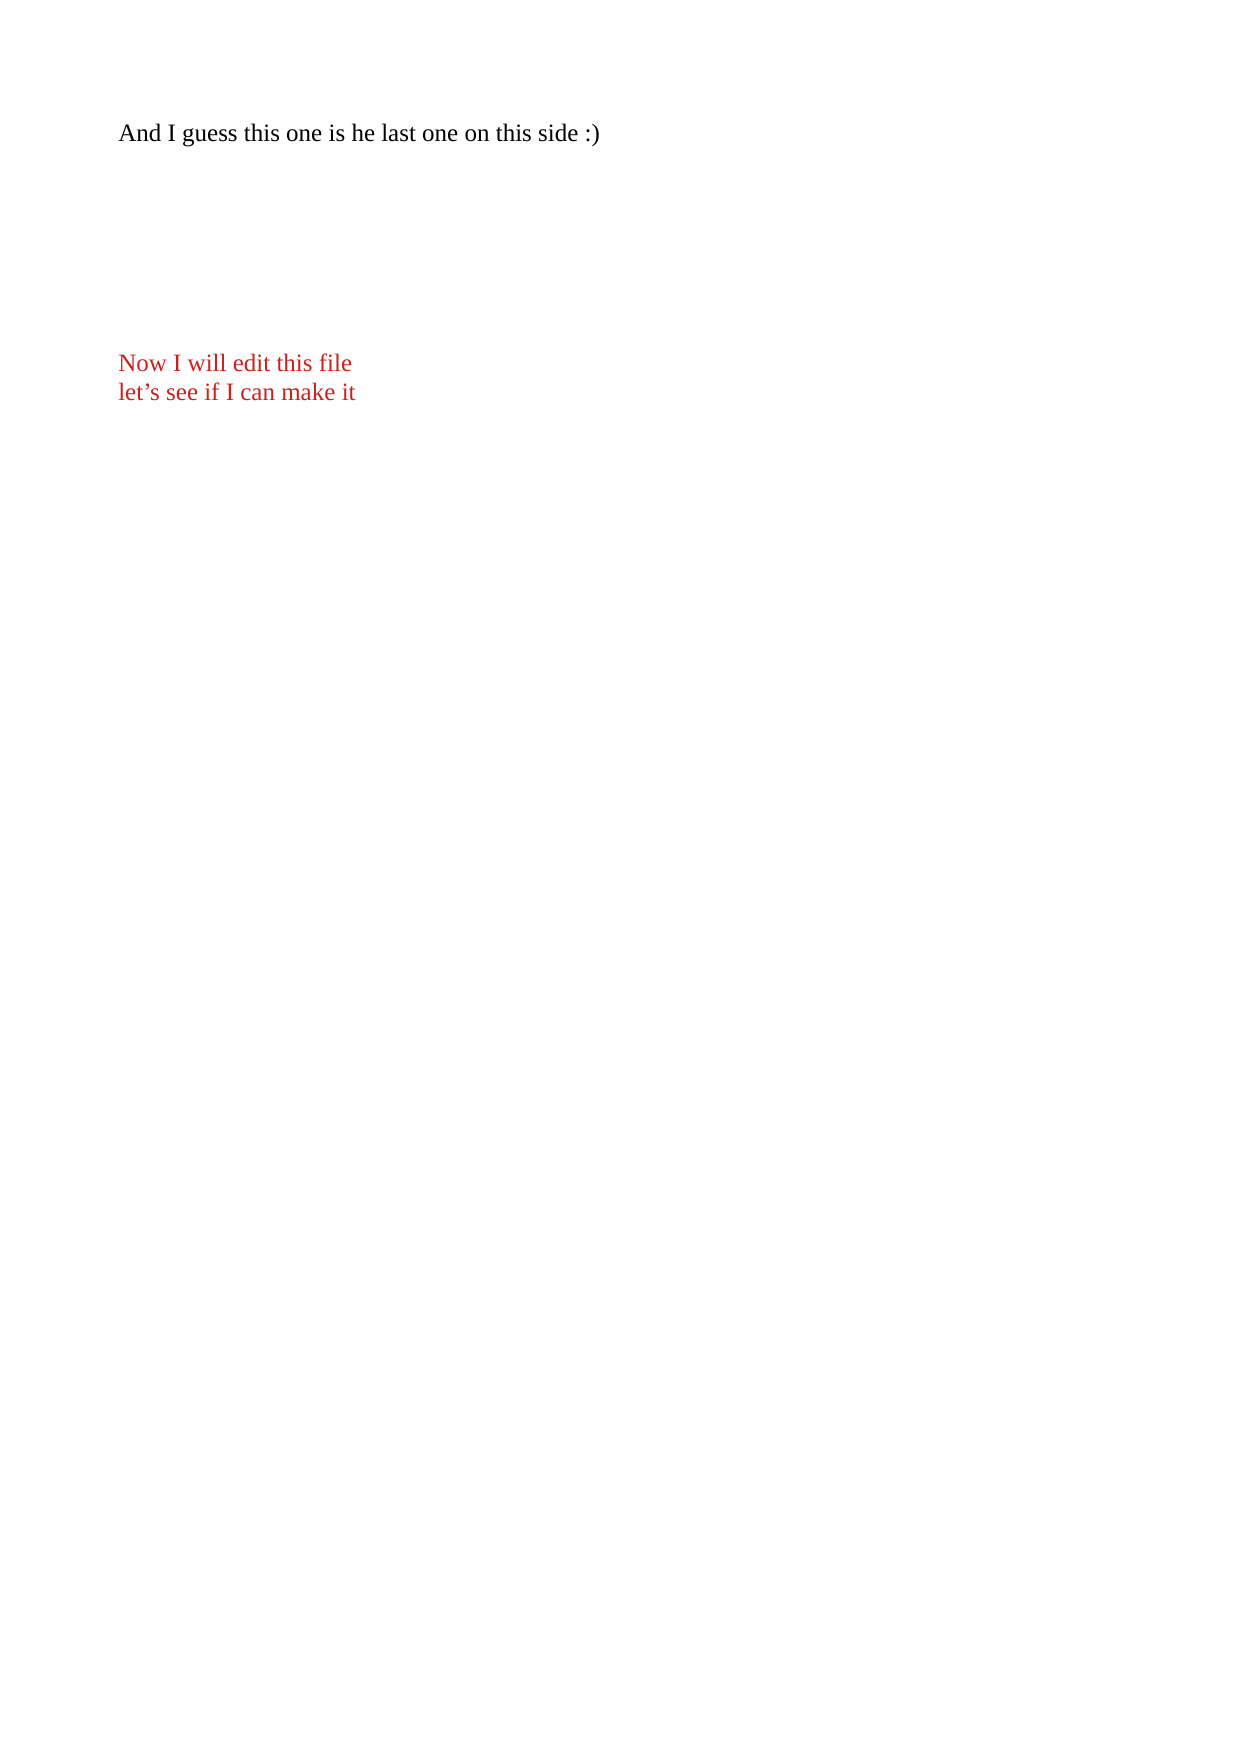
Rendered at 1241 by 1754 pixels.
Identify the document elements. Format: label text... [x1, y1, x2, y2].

text let’s see if I can make it [118, 377, 1122, 406]
text And I guess this one is he last one on this side :) [118, 118, 1122, 147]
text Now I will edit this file [118, 348, 1122, 377]
